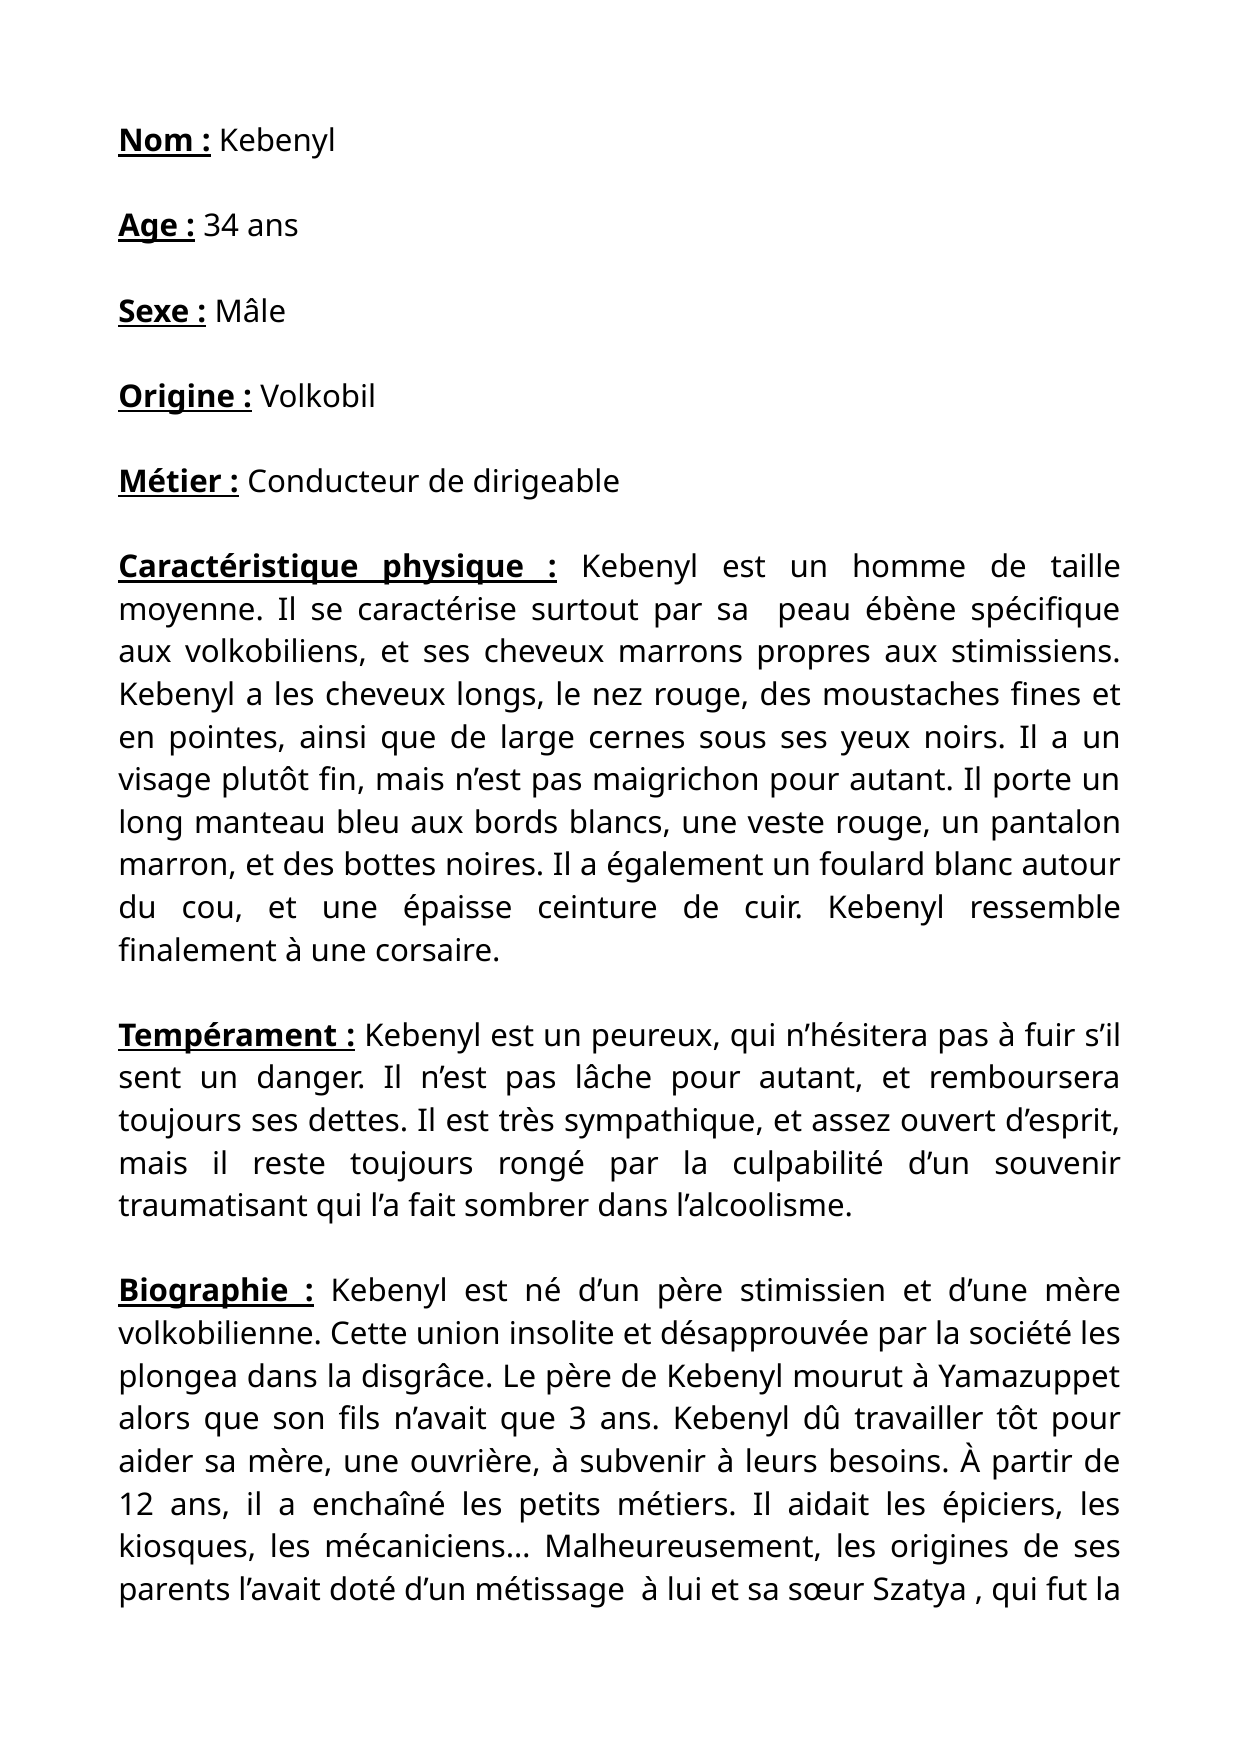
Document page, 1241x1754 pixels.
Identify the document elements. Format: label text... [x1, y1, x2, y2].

text Métier : Conducteur de dirigeable [118, 459, 1122, 502]
text Nom : Kebenyl [118, 118, 1122, 161]
text Age : 34 ans [118, 203, 1122, 246]
text Origine : Volkobil [118, 374, 1122, 416]
text Tempérament : Kebenyl est un peureux, qui n’hésitera pas à fuir s’il sent un danger. Il n’est pas lâche pour autant, et remboursera toujours ses dettes. Il est très sympathique, et assez ouvert d’esprit, mais il reste toujours rongé par la culpabilité d’un souvenir traumatisant qui l’a fait sombrer dans l’alcoolisme. [118, 1013, 1122, 1226]
text Biographie : Kebenyl est né d’un père stimissien et d’une mère volkobilienne. Cette union insolite et désapprouvée par la société les plongea dans la disgrâce. Le père de Kebenyl mourut à Yamazuppet alors que son fils n’avait que 3 ans. Kebenyl dû travailler tôt pour aider sa mère, une ouvrière, à subvenir à leurs besoins. À partir de 12 ans, il a enchaîné les petits métiers. Il aidait les épiciers, les kiosques, les mécaniciens… Malheureusement, les origines de ses parents l’avait doté d’un métissage à lui et sa sœur Szatya , qui fut la [118, 1268, 1122, 1609]
text Caractéristique physique : Kebenyl est un homme de taille moyenne. Il se caractérise surtout par sa peau ébène spécifique aux volkobiliens, et ses cheveux marrons propres aux stimissiens. Kebenyl a les cheveux longs, le nez rouge, des moustaches fines et en pointes, ainsi que de large cernes sous ses yeux noirs. Il a un visage plutôt fin, mais n’est pas maigrichon pour autant. Il porte un long manteau bleu aux bords blancs, une veste rouge, un pantalon marron, et des bottes noires. Il a également un foulard blanc autour du cou, et une épaisse ceinture de cuir. Kebenyl ressemble finalement à une corsaire. [118, 544, 1122, 970]
text Sexe : Mâle [118, 288, 1122, 331]
